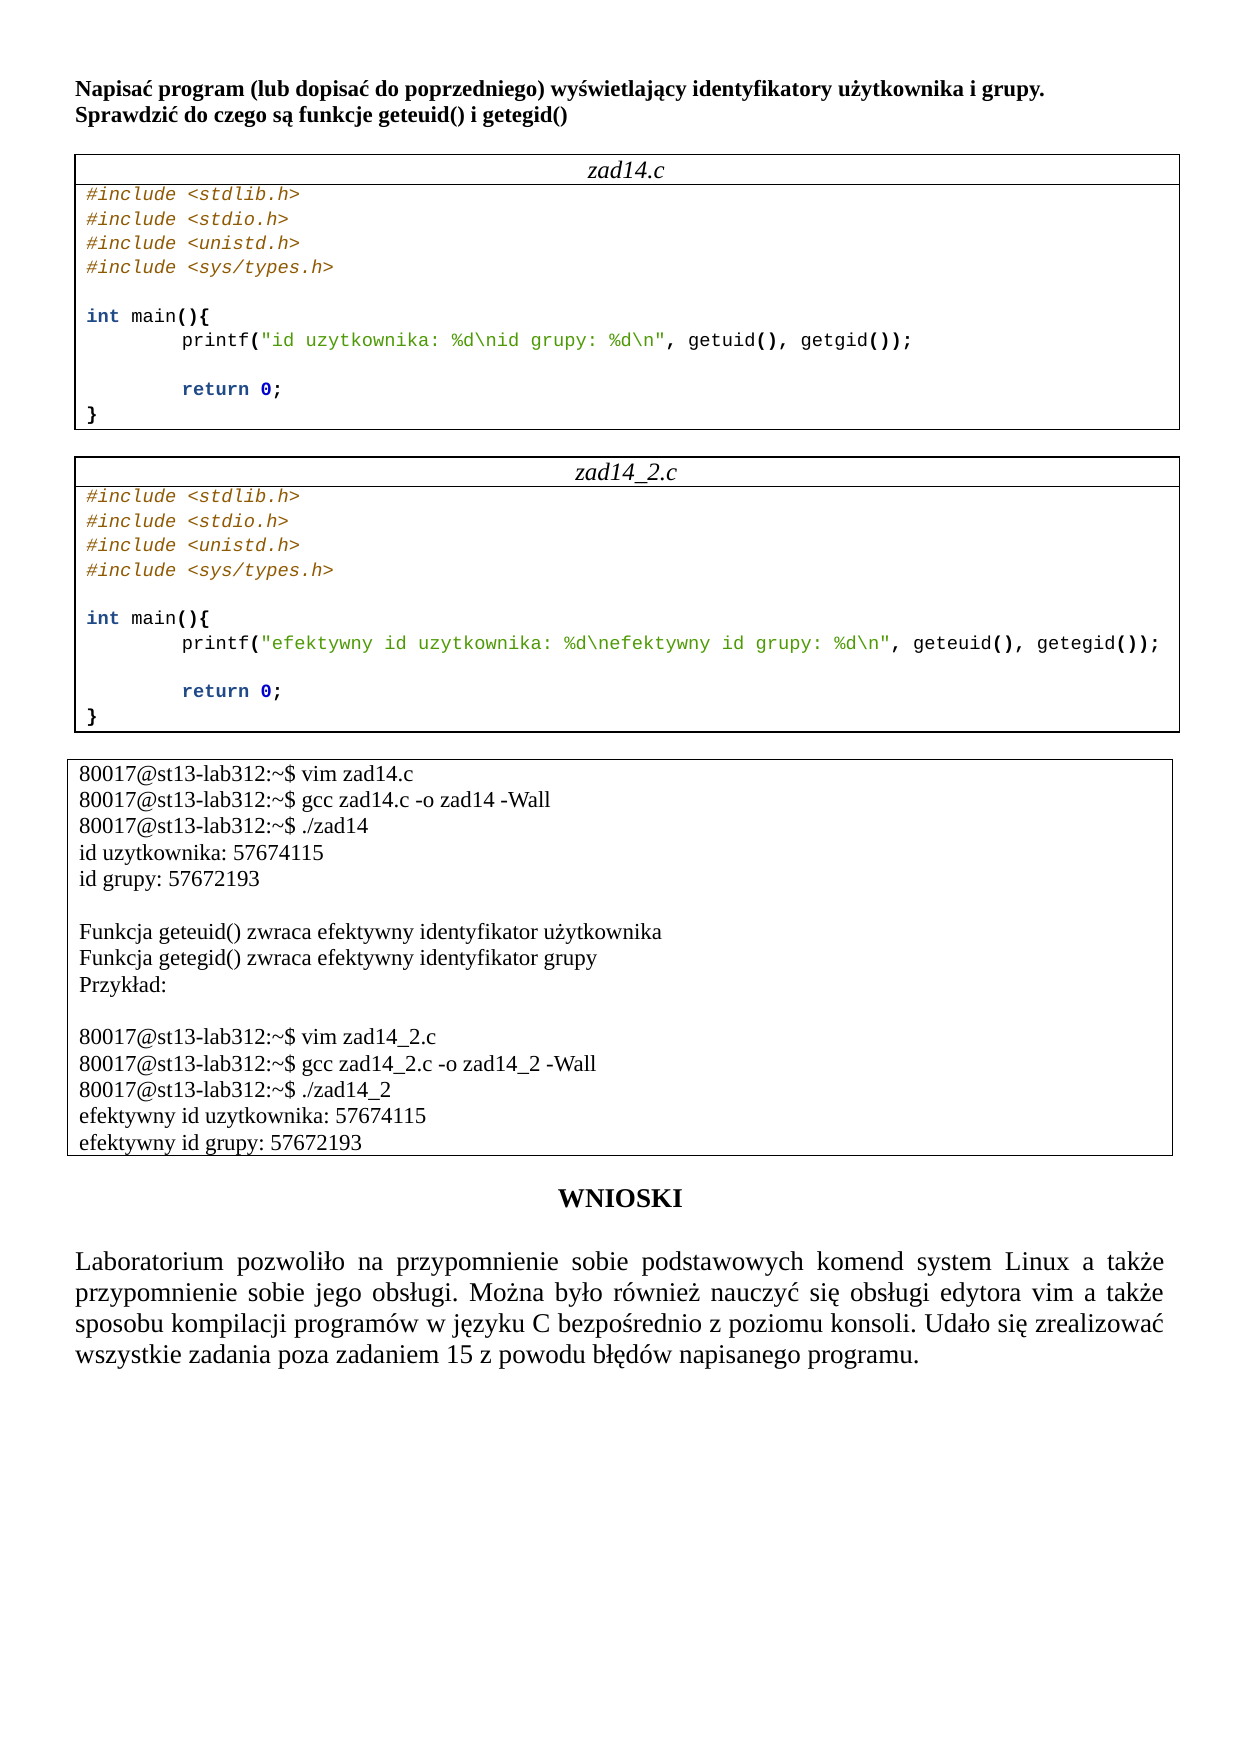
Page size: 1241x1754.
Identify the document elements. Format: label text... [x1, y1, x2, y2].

table_header zad14.c [76, 155, 1179, 184]
text Laboratorium pozwoliło na przypomnienie sobie podstawowych komend system Linux a także przypomnienie sobie jego obsługi. Można było również nauczyć się obsługi edytora vim a także sposobu kompilacji programów w języku C bezpośrednio z poziomu konsoli. Udało się zrealizować wszystkie zadania poza zadaniem 15 z powodu błędów napisanego programu. [75, 1245, 1165, 1369]
table_cell #include <stdlib.h> #include <stdio.h> #include <unistd.h> #include <sys/types.h> int main(){ printf("id uzytkownika: %d\nid grupy: %d\n", getuid(), getgid()); return 0; } [76, 185, 1179, 429]
table_header 80017@st13-lab312:~$ vim zad14.c 80017@st13-lab312:~$ gcc zad14.c -o zad14 -Wall 80017@st13-lab312:~$ ./zad14 id uzytkownika: 57674115 id grupy: 57672193 Funkcja geteuid() zwraca efektywny identyfikator użytkownika Funkcja getegid() zwraca efektywny identyfikator grupy Przykład: 80017@st13-lab312:~$ vim zad14_2.c 80017@st13-lab312:~$ gcc zad14_2.c -o zad14_2 -Wall 80017@st13-lab312:~$ ./zad14_2 efektywny id uzytkownika: 57674115 efektywny id grupy: 57672193 [68, 760, 1172, 1155]
text Napisać program (lub dopisać do poprzedniego) wyświetlający identyfikatory użytkownika i grupy. [75, 75, 1165, 101]
text WNIOSKI [75, 1183, 1165, 1214]
table_header zad14_2.c [76, 458, 1179, 486]
text Sprawdzić do czego są funkcje geteuid() i getegid() [75, 101, 1165, 128]
table_cell #include <stdlib.h> #include <stdio.h> #include <unistd.h> #include <sys/types.h> int main(){ printf("efektywny id uzytkownika: %d\nefektywny id grupy: %d\n", geteuid(), getegid()); return 0; } [76, 487, 1179, 731]
